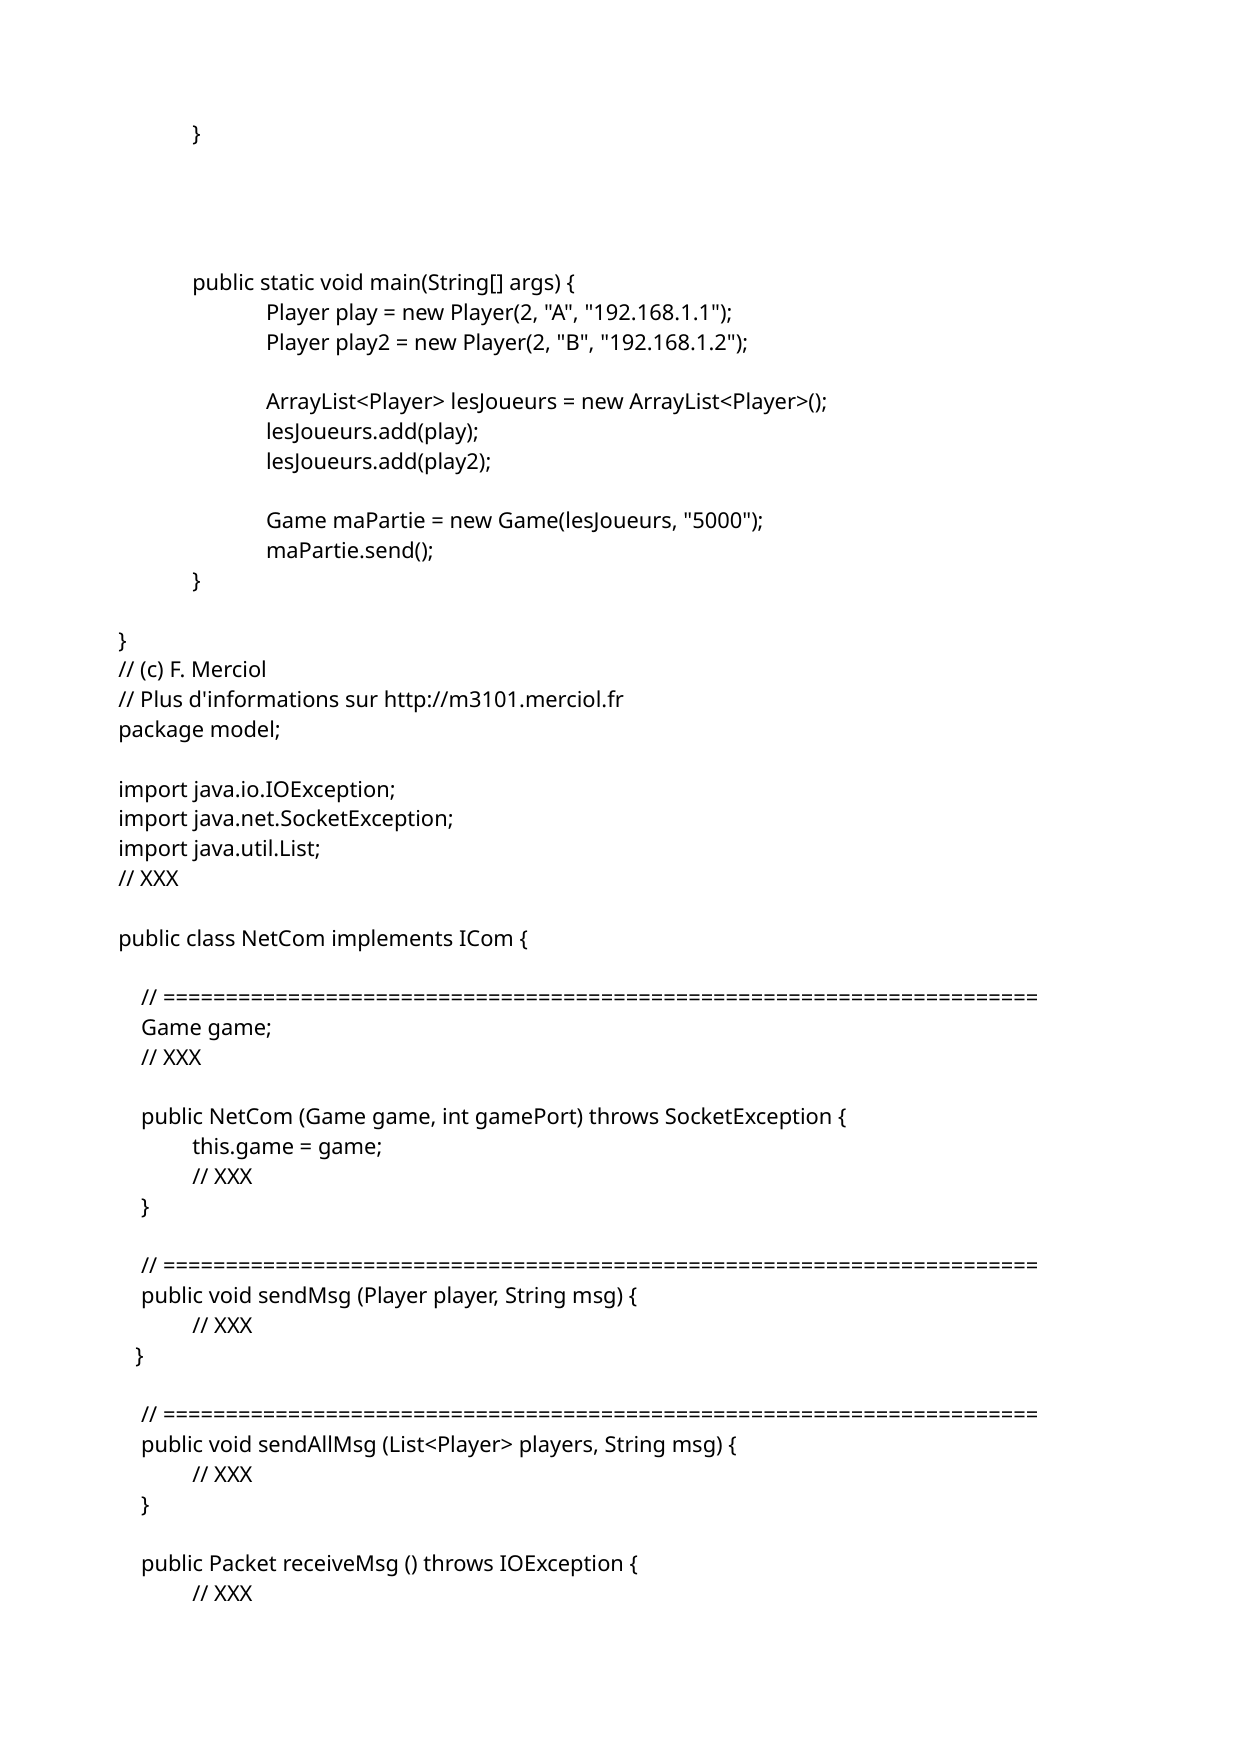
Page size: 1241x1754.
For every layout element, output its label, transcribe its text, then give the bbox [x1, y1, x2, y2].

text // XXX [118, 863, 1122, 893]
text lesJoueurs.add(play); [118, 416, 1122, 446]
text // XXX [118, 1578, 1122, 1608]
text public static void main(String[] args) { [118, 267, 1122, 297]
text Game game; [118, 1012, 1122, 1042]
text // ====================================================================== [118, 1399, 1122, 1429]
text // XXX [118, 1310, 1122, 1339]
text } [118, 624, 1122, 654]
text } [118, 1488, 1122, 1518]
text } [118, 118, 1122, 148]
text // (c) F. Merciol [118, 654, 1122, 684]
text Game maPartie = new Game(lesJoueurs, "5000"); [118, 505, 1122, 535]
text // XXX [118, 1161, 1122, 1191]
text Player play2 = new Player(2, "B", "192.168.1.2"); [118, 327, 1122, 356]
text package model; [118, 714, 1122, 744]
text import java.net.SocketException; [118, 803, 1122, 833]
text } [118, 1191, 1122, 1220]
text // XXX [118, 1459, 1122, 1488]
text this.game = game; [118, 1131, 1122, 1161]
text lesJoueurs.add(play2); [118, 446, 1122, 476]
text Player play = new Player(2, "A", "192.168.1.1"); [118, 297, 1122, 327]
text import java.io.IOException; [118, 773, 1122, 803]
text } [118, 565, 1122, 595]
text // Plus d'informations sur http://m3101.merciol.fr [118, 684, 1122, 714]
text public void sendMsg (Player player, String msg) { [118, 1280, 1122, 1310]
text // XXX [118, 1042, 1122, 1071]
text // ====================================================================== [118, 1250, 1122, 1280]
text import java.util.List; [118, 833, 1122, 863]
text public class NetCom implements ICom { [118, 922, 1122, 952]
text public NetCom (Game game, int gamePort) throws SocketException { [118, 1101, 1122, 1131]
text ArrayList<Player> lesJoueurs = new ArrayList<Player>(); [118, 386, 1122, 416]
text } [118, 1339, 1122, 1369]
text maPartie.send(); [118, 535, 1122, 565]
text public Packet receiveMsg () throws IOException { [118, 1548, 1122, 1578]
text public void sendAllMsg (List<Player> players, String msg) { [118, 1429, 1122, 1459]
text // ====================================================================== [118, 982, 1122, 1012]
